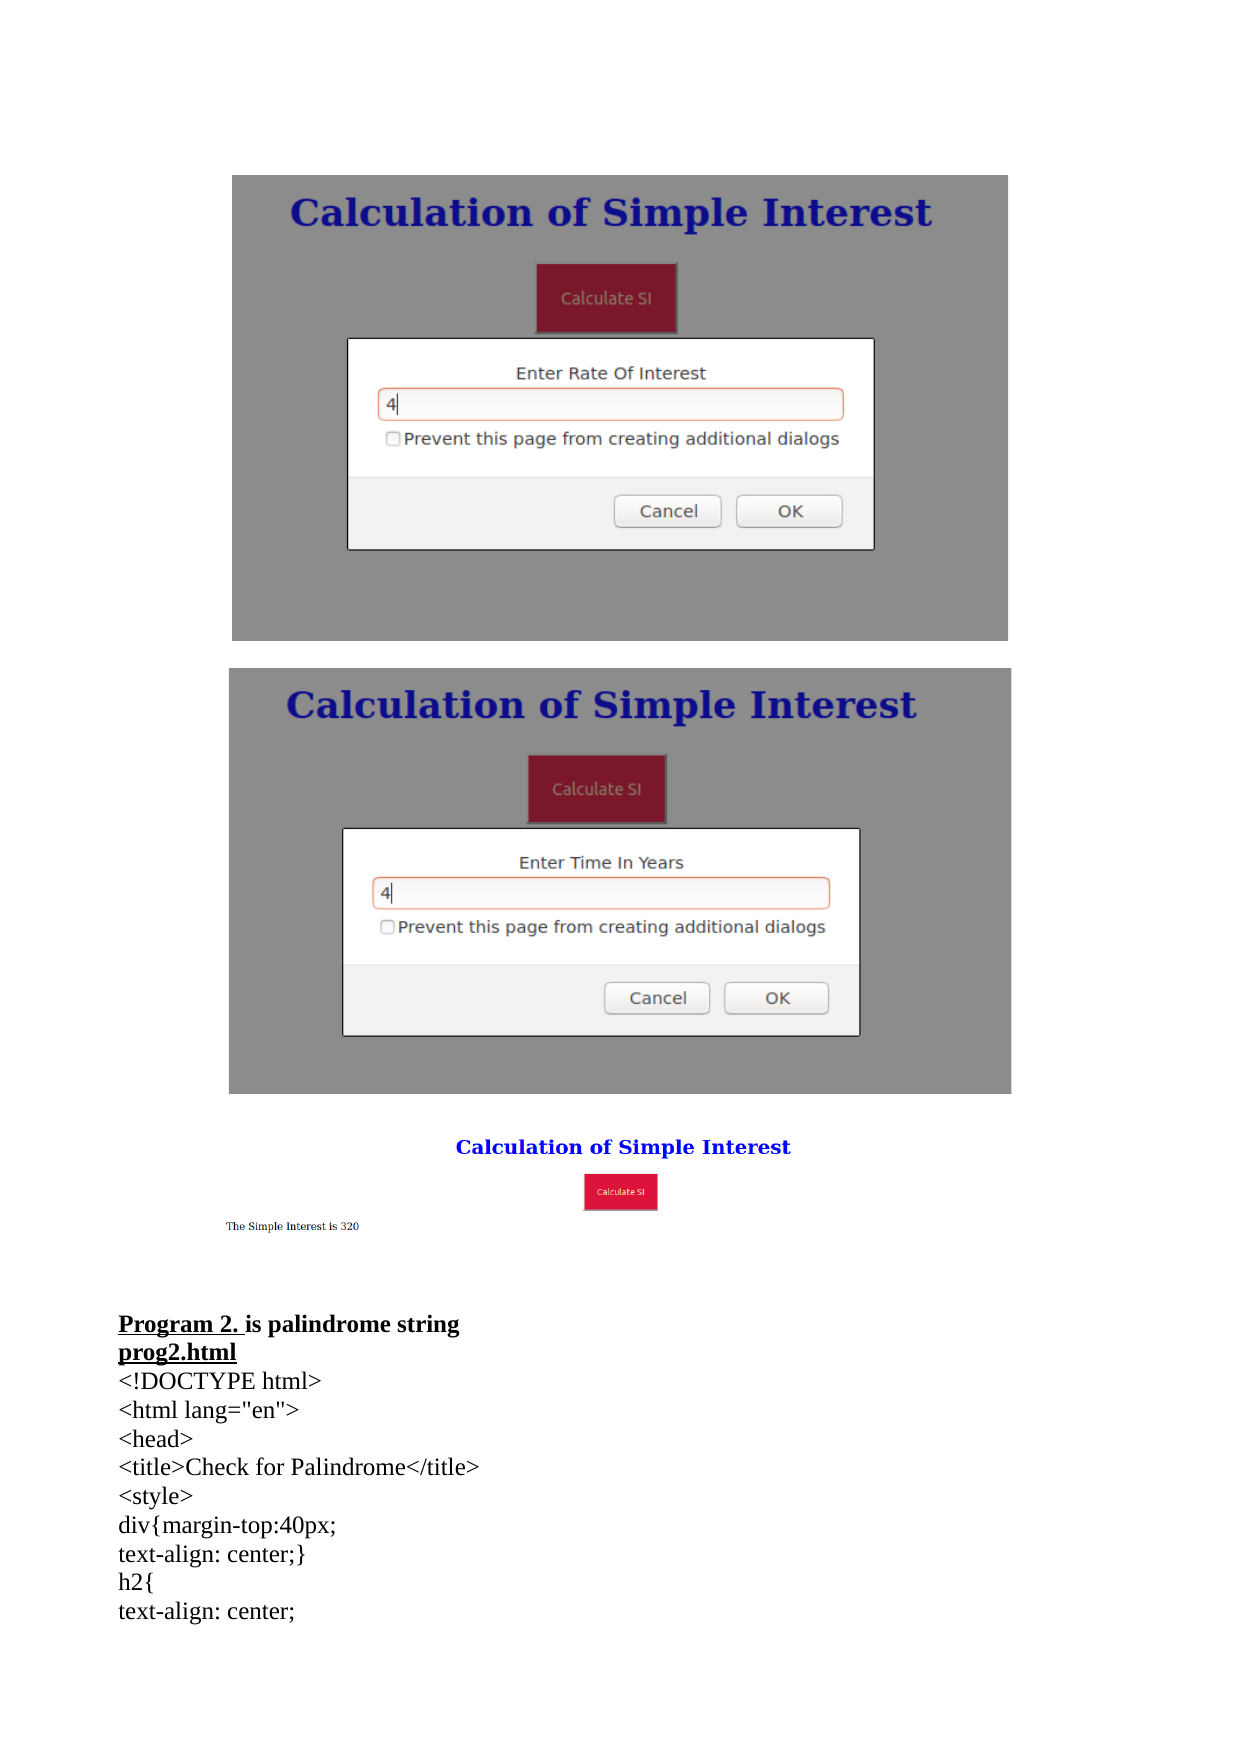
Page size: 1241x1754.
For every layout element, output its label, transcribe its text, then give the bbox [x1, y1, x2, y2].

text prog2.html [118, 1337, 1122, 1366]
picture [221, 1122, 1019, 1280]
text <!DOCTYPE html> [118, 1366, 1122, 1395]
text <style> [118, 1481, 1122, 1510]
text <head> [118, 1424, 1122, 1452]
text Program 2. is palindrome string [118, 1309, 1122, 1337]
text <html lang="en"> [118, 1395, 1122, 1424]
text text-align: center;} [118, 1539, 1122, 1567]
text <title>Check for Palindrome</title> [118, 1452, 1122, 1481]
text text-align: center; [118, 1596, 1122, 1625]
text h2{ [118, 1567, 1122, 1596]
picture [232, 175, 1009, 641]
text div{margin-top:40px; [118, 1510, 1122, 1539]
picture [228, 668, 1012, 1094]
